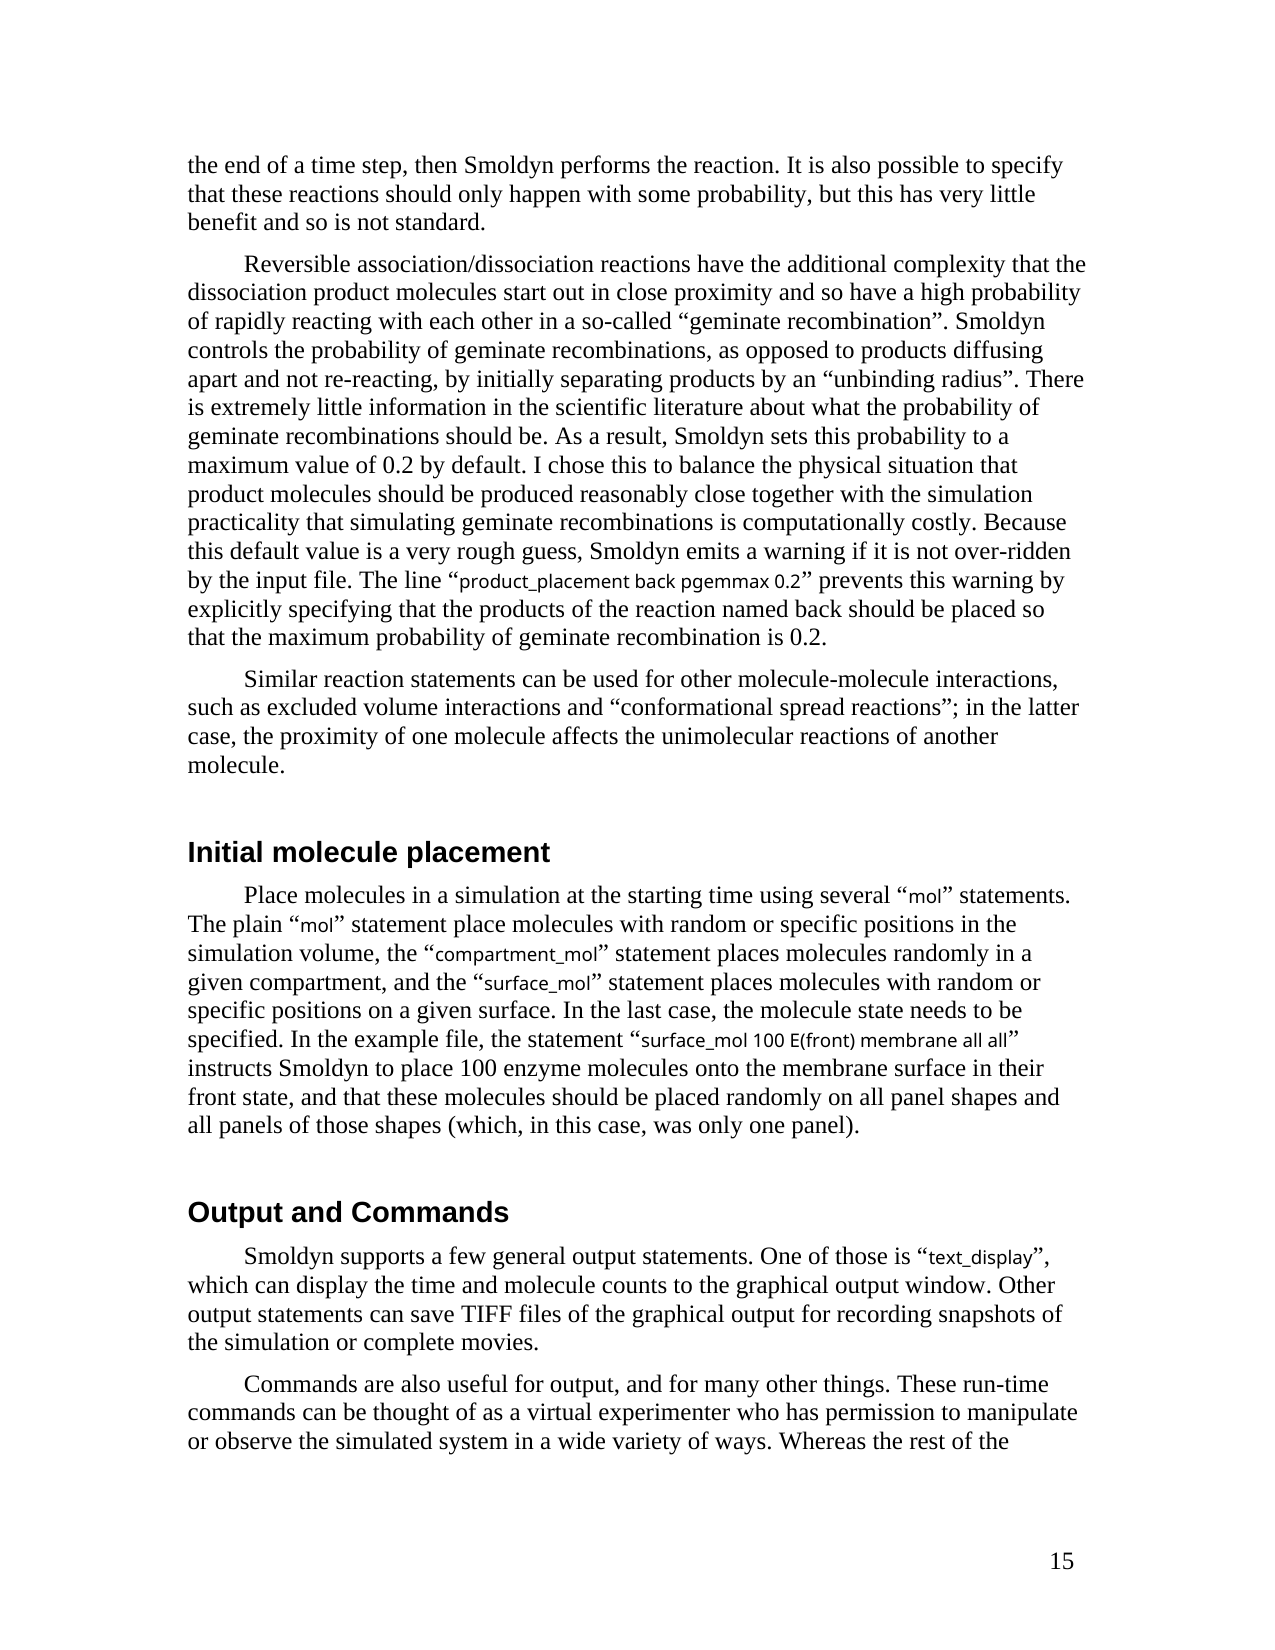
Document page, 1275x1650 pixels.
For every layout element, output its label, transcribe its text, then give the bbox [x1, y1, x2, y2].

text Smoldyn supports a few general output statements. One of those is “text_display”, which can display the time and molecule counts to the graphical output window. Other output statements can save TIFF files of the graphical output for recording snapshots of the simulation or complete movies. [187, 1241, 1087, 1356]
text Commands are also useful for output, and for many other things. These run-time commands can be thought of as a virtual experimenter who has permission to manipulate or observe the simulated system in a wide variety of ways. Whereas the rest of the [187, 1369, 1087, 1455]
subtitle Initial molecule placement [187, 834, 1087, 868]
text Similar reaction statements can be used for other molecule-molecule interactions, such as excluded volume interactions and “conformational spread reactions”; in the latter case, the proximity of one molecule affects the unimolecular reactions of another molecule. [187, 664, 1087, 779]
subtitle Output and Commands [187, 1195, 1087, 1229]
text the end of a time step, then Smoldyn performs the reaction. It is also possible to specify that these reactions should only happen with some probability, but this has very little benefit and so is not standard. [187, 150, 1087, 236]
text Reversible association/dissociation reactions have the additional complexity that the dissociation product molecules start out in close proximity and so have a high probability of rapidly reacting with each other in a so-called “geminate recombination”. Smoldyn controls the probability of geminate recombinations, as opposed to products diffusing apart and not re-reacting, by initially separating products by an “unbinding radius”. There is extremely little information in the scientific literature about what the probability of geminate recombinations should be. As a result, Smoldyn sets this probability to a maximum value of 0.2 by default. I chose this to balance the physical situation that product molecules should be produced reasonably close together with the simulation practicality that simulating geminate recombinations is computationally costly. Because this default value is a very rough guess, Smoldyn emits a warning if it is not over-ridden by the input file. The line “product_placement back pgemmax 0.2” prevents this warning by explicitly specifying that the products of the reaction named back should be placed so that the maximum probability of geminate recombination is 0.2. [187, 249, 1087, 651]
text Place molecules in a simulation at the starting time using several “mol” statements. The plain “mol” statement place molecules with random or specific positions in the simulation volume, the “compartment_mol” statement places molecules randomly in a given compartment, and the “surface_mol” statement places molecules with random or specific positions on a given surface. In the last case, the molecule state needs to be specified. In the example file, the statement “surface_mol 100 E(front) membrane all all” instructs Smoldyn to place 100 enzyme molecules onto the membrane surface in their front state, and that these molecules should be placed randomly on all panel shapes and all panels of those shapes (which, in this case, was only one panel). [187, 881, 1087, 1139]
